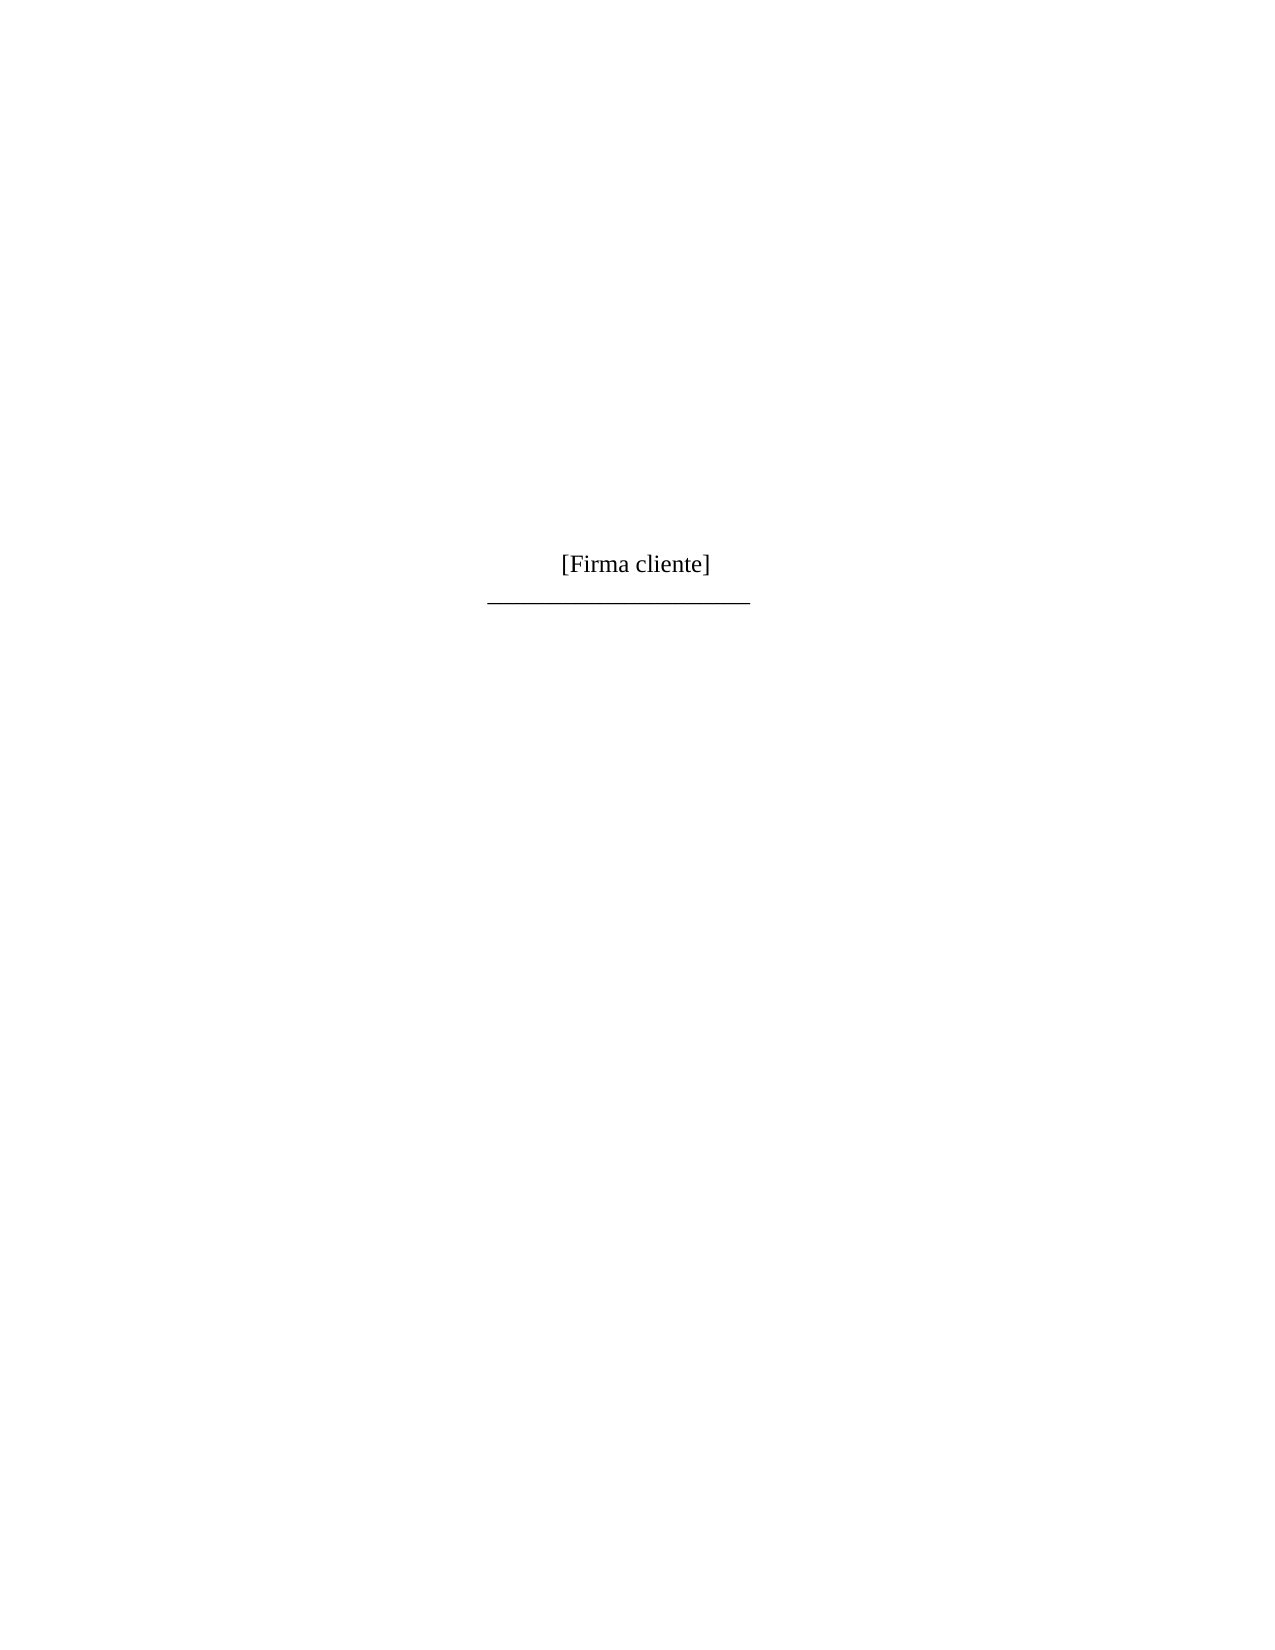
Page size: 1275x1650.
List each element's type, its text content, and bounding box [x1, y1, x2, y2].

text [Firma cliente] [118, 549, 1157, 578]
text _____________________ [118, 578, 1157, 607]
